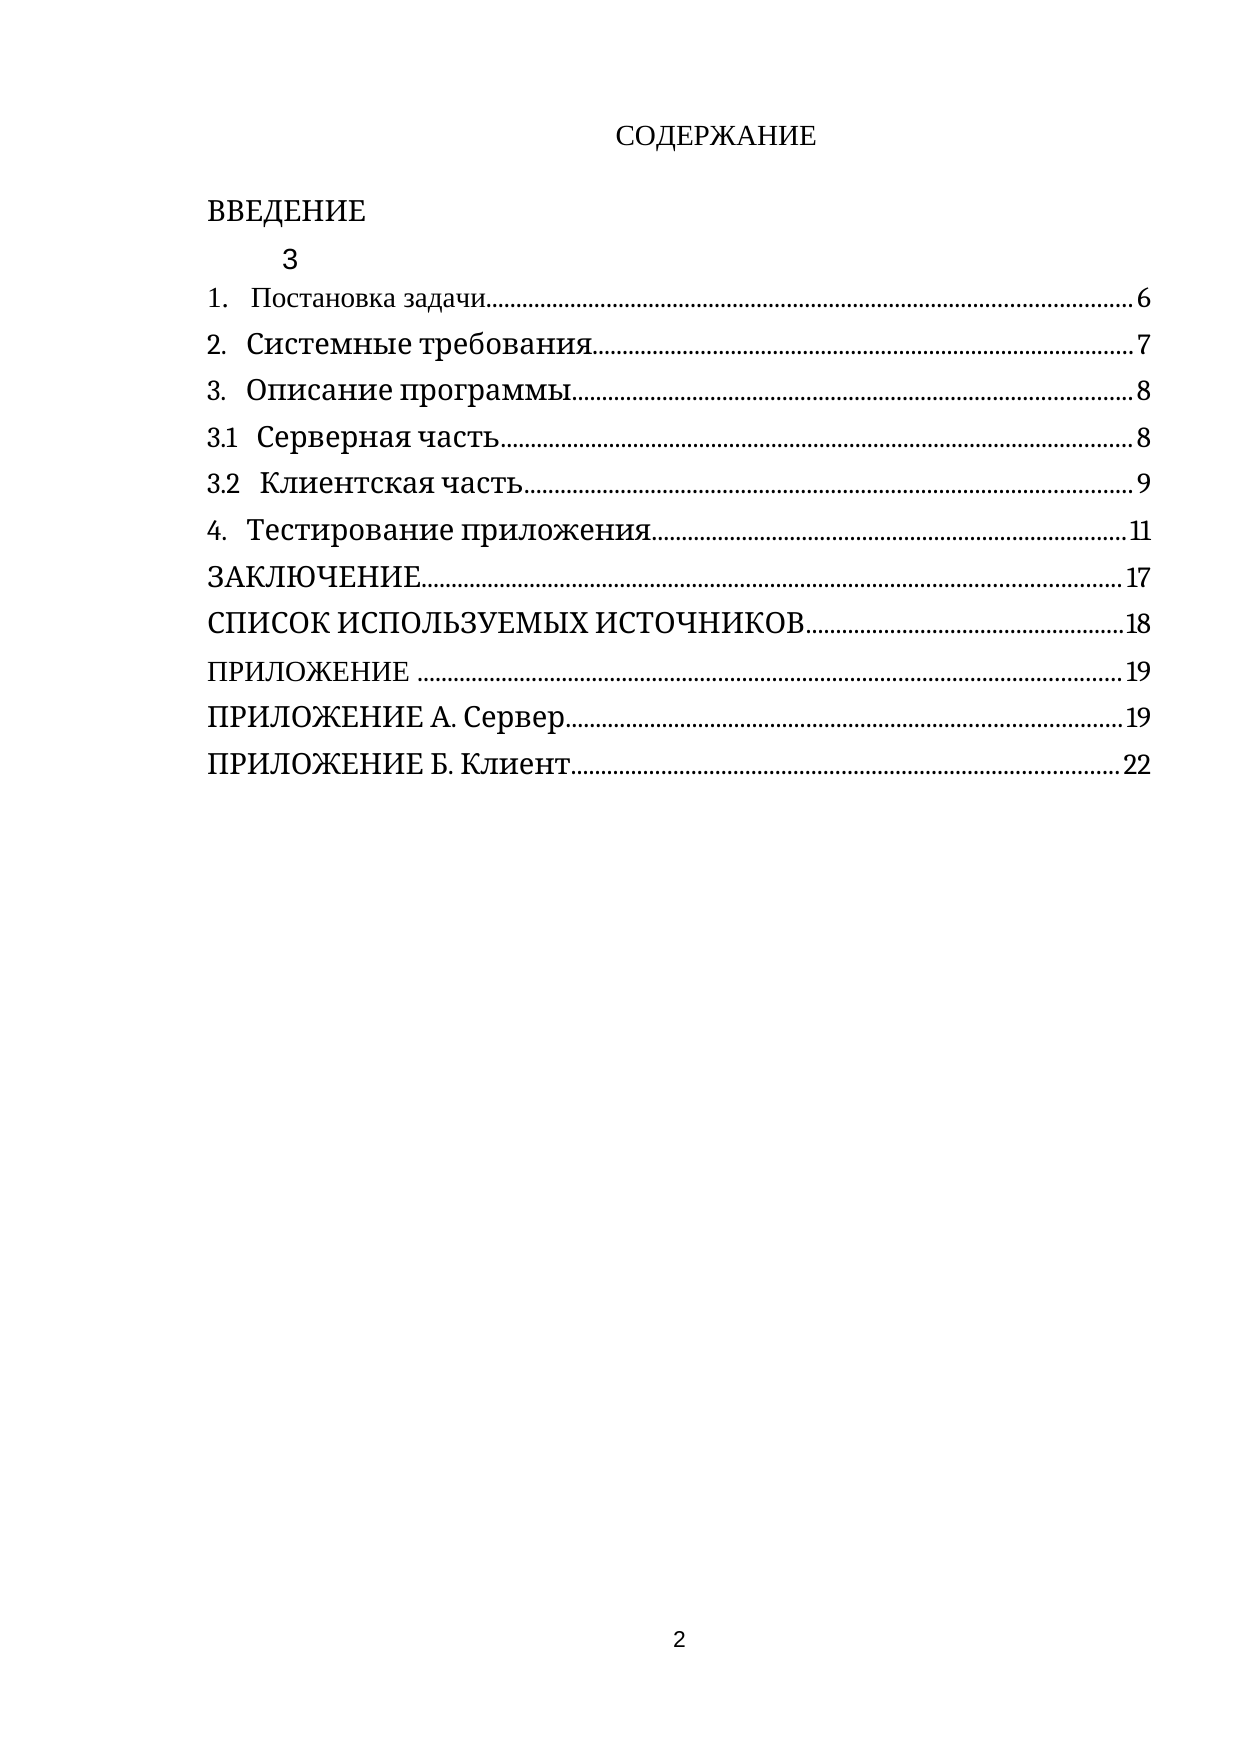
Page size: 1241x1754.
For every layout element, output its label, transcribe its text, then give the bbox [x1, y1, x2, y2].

text 3.2 Клиентская часть 9 [207, 468, 1152, 501]
text 3.1 Серверная часть 8 [207, 421, 1152, 455]
text СОДЕРЖАНИЕ [207, 118, 1152, 152]
text 2. Системные требования 7 [207, 328, 1152, 362]
text ПРИЛОЖЕНИЕ Б. Клиент 22 [207, 748, 1152, 782]
text ПРИЛОЖЕНИЕ А. Сервер 19 [207, 702, 1152, 735]
text ПРИЛОЖЕНИЕ 19 [207, 654, 1152, 688]
text 3. Описание программы 8 [207, 374, 1152, 408]
text СПИСОК ИСПОЛЬЗУЕМЫХ ИСТОЧНИКОВ 18 [207, 607, 1152, 641]
text ЗАКЛЮЧЕНИЕ 17 [207, 561, 1152, 594]
text ВВЕДЕНИЕ [207, 195, 1152, 229]
text 4. Тестирование приложения 11 [207, 514, 1152, 548]
text 1. Постановка задачи 6 [207, 280, 1152, 315]
text 3 [207, 242, 1152, 275]
